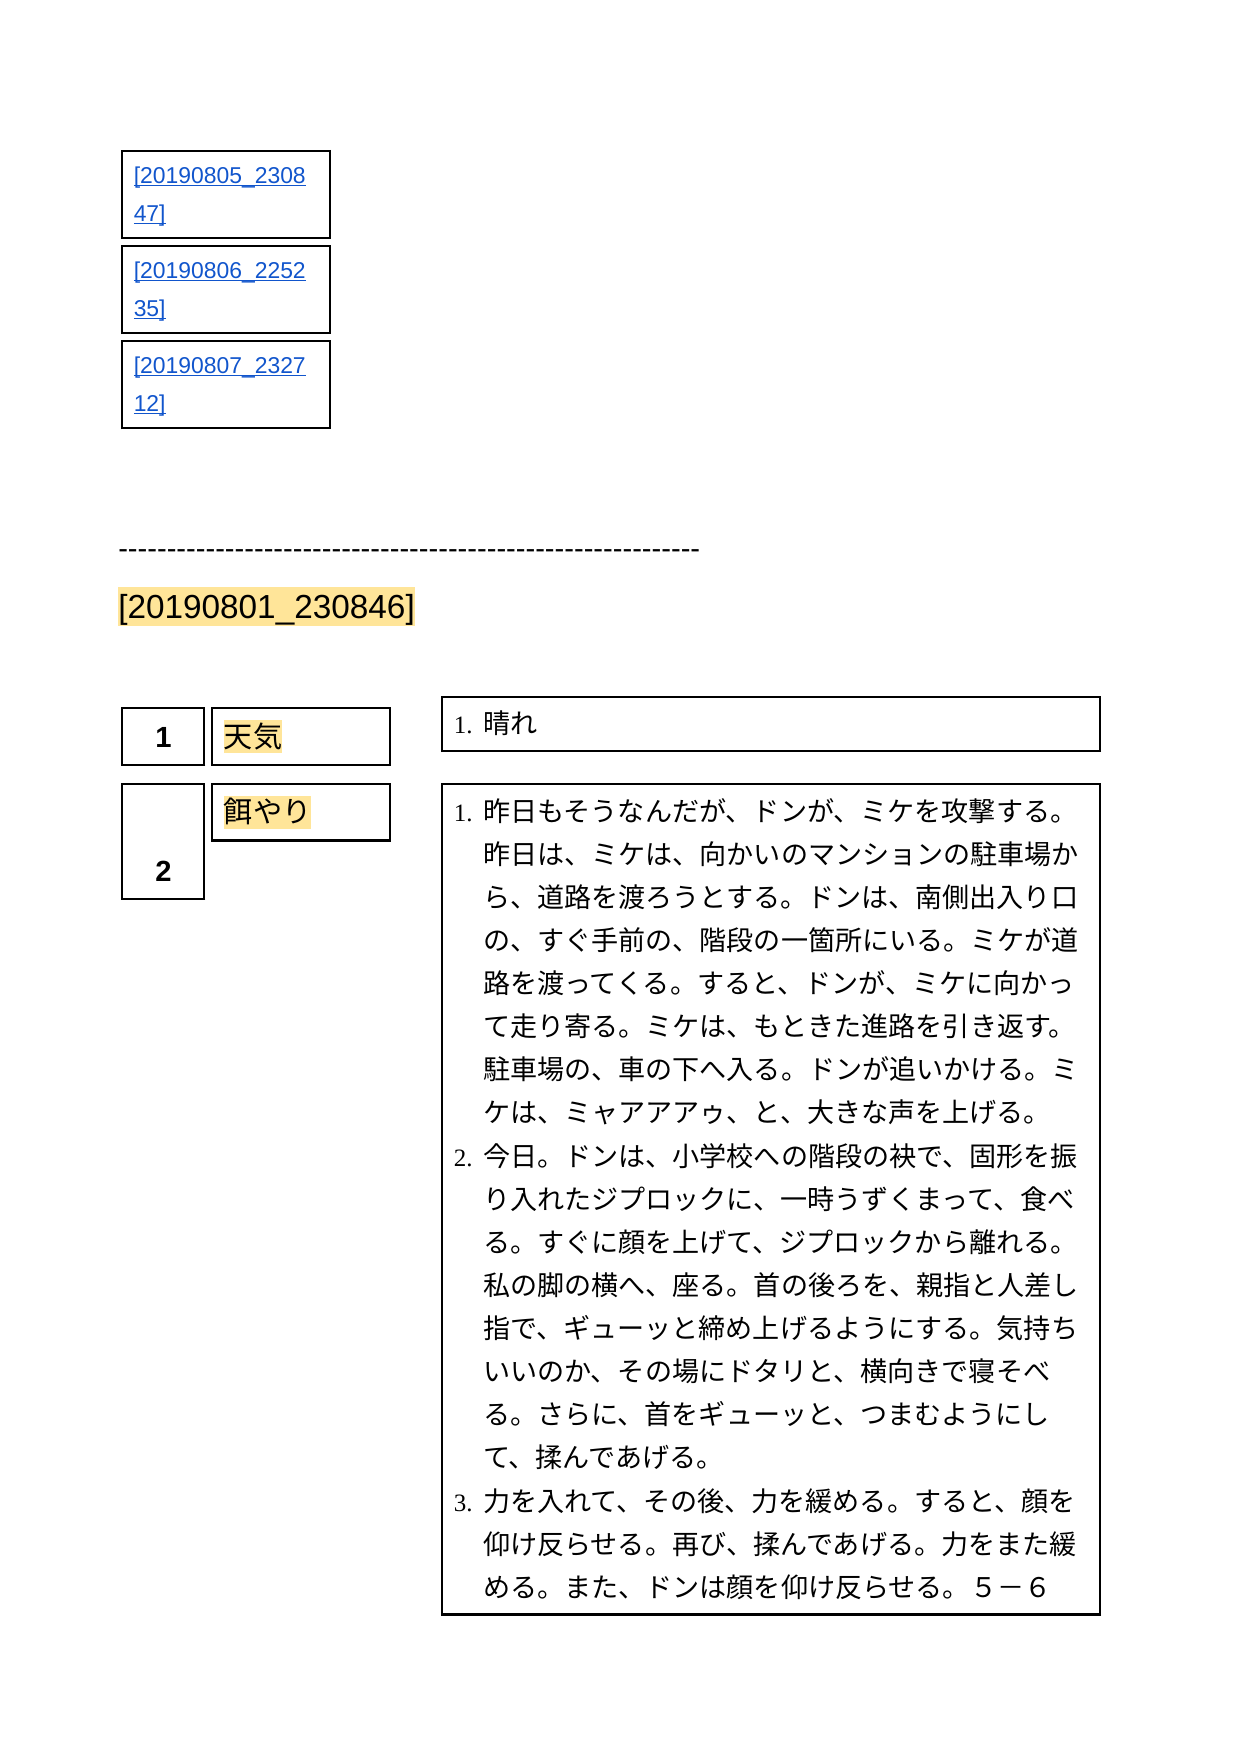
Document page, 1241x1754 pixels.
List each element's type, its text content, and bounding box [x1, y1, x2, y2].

table_header 天気 [208, 693, 394, 780]
table_cell [345, 242, 361, 337]
table_cell [334, 242, 345, 337]
table_cell 昨日もそうなんだが、ドンが、ミケを攻撃する。昨日は、ミケは、向かいのマンションの駐車場から、道路を渡ろうとする。ドンは、南側出入り口の、すぐ手前の、階段の一箇所にいる。ミケが道路を渡ってくる。すると、ドンが、ミケに向かって走り寄る。ミケは、もときた進路を引き返す。駐車場の、車の下へ入る。ドンが追いかける。ミケは、ミャアアアゥ、と、大きな声を上げる。 今日。ドンは、小学校への階段の袂で、固形を振り入れたジプロックに、一時うずくまって、食べる。すぐに顔を上げて、ジプロックから離れる。私の脚の横へ、座る。首の後ろを、親指と人差し指で、ギューッと締め上げるようにする。気持ちいいのか、その場にドタリと、横向きで寝そべる。さらに、首をギューッと、つまむようにして、揉んであげる。 力を入れて、その後、力を緩める。すると、顔を仰け反らせる。再び、揉んであげる。力をまた緩める。また、ドンは顔を仰け反らせる。５－６ [394, 780, 1104, 1618]
table_header [20190805_230847] [118, 147, 334, 242]
table_cell [334, 337, 345, 432]
table_header [345, 147, 361, 242]
table_cell [345, 337, 361, 432]
text ------------------------------------------------------------ [118, 531, 1122, 564]
table_cell 餌やり [208, 780, 394, 1618]
text [20190801_230846] [118, 587, 1122, 626]
table_header 1 [118, 693, 208, 780]
table_cell [20190807_232712] [118, 337, 334, 432]
table_header [334, 147, 345, 242]
table_header 晴れ [394, 693, 1104, 780]
table_cell [20190806_225235] [118, 242, 334, 337]
table_cell 2 [118, 780, 208, 1618]
